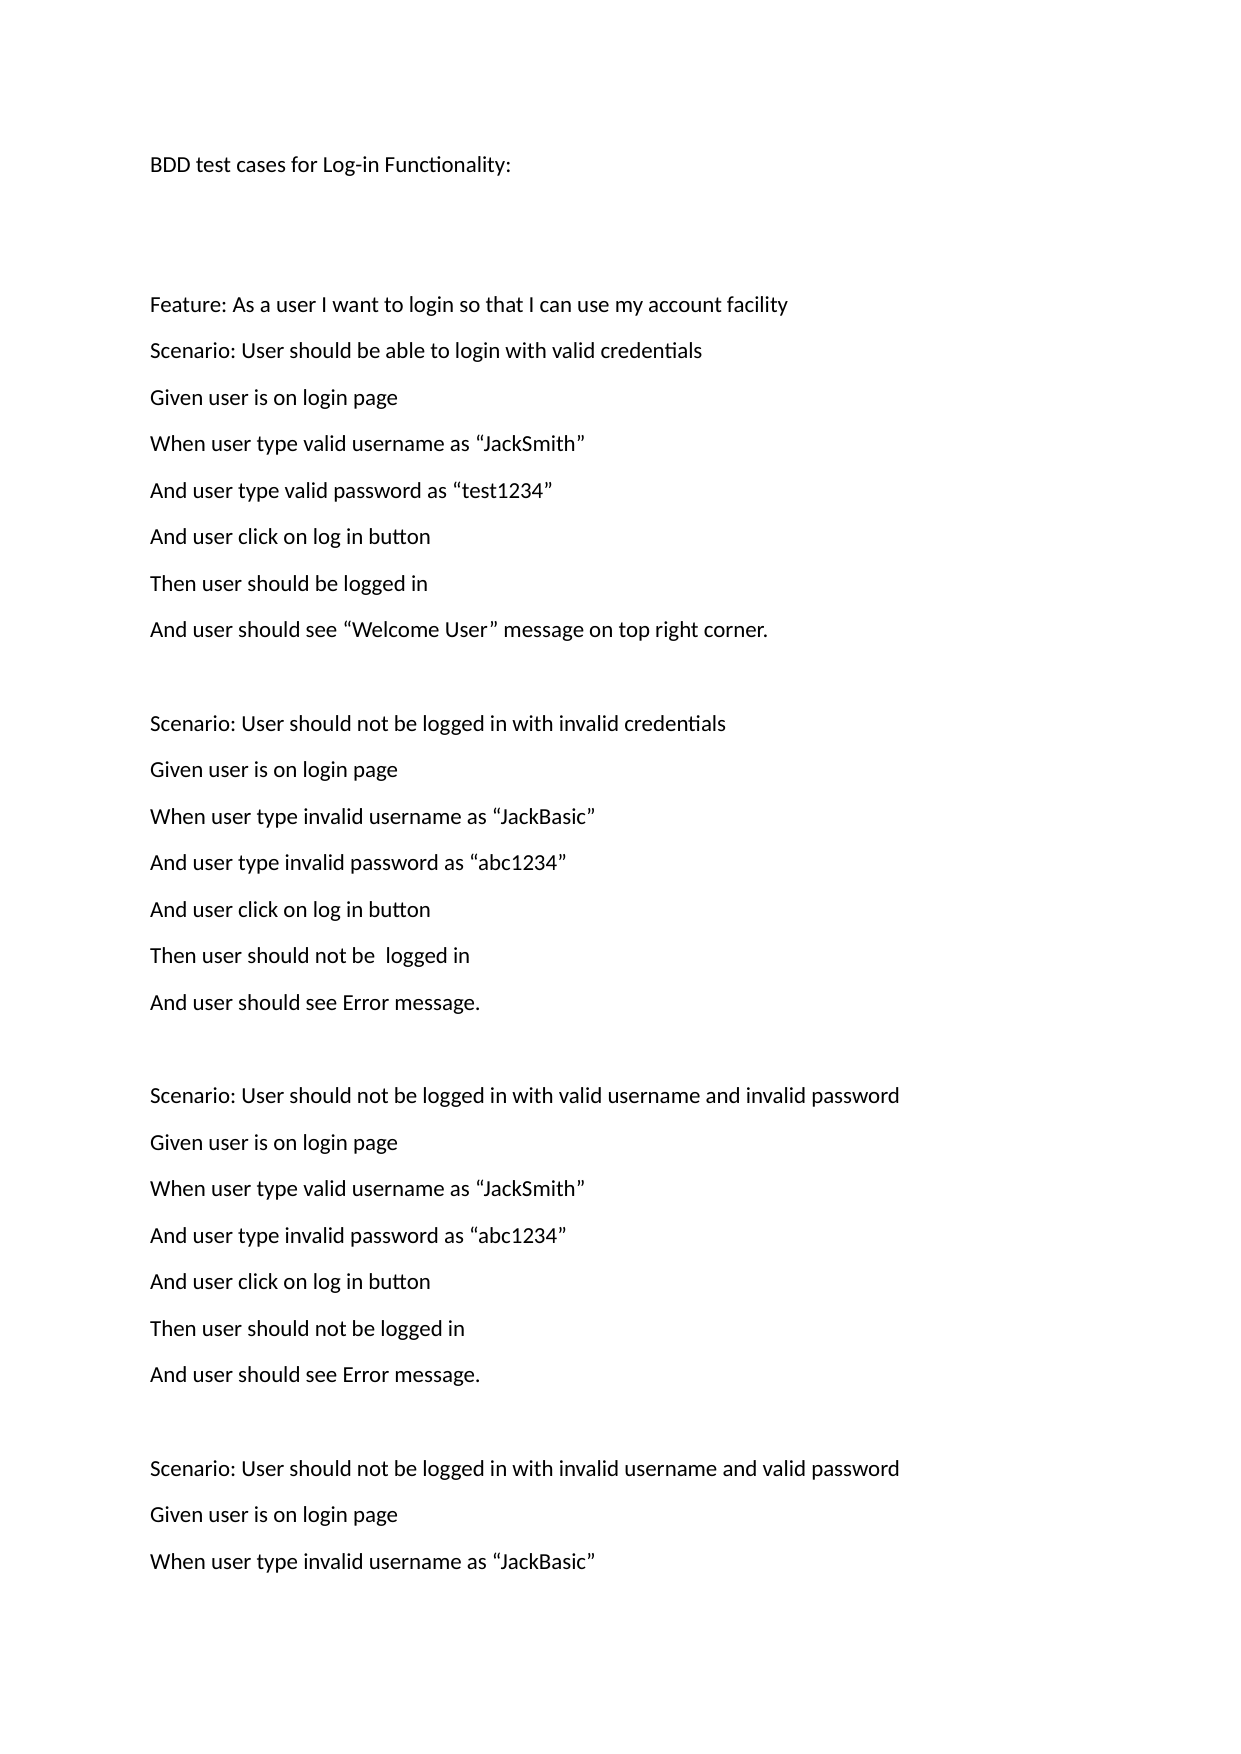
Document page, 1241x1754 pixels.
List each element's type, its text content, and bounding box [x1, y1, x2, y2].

text When user type invalid username as “JackBasic” [150, 1547, 1090, 1575]
text When user type invalid username as “JackBasic” [150, 802, 1090, 830]
text And user click on log in button [150, 1267, 1090, 1296]
text And user type valid password as “test1234” [150, 476, 1090, 504]
text And user type invalid password as “abc1234” [150, 1221, 1090, 1249]
text Scenario: User should not be logged in with valid username and invalid password [150, 1081, 1090, 1109]
text And user click on log in button [150, 522, 1090, 551]
text Given user is on login page [150, 1500, 1090, 1528]
text BDD test cases for Log-in Functionality: [150, 150, 1090, 178]
text And user click on log in button [150, 895, 1090, 923]
text Scenario: User should not be logged in with invalid credentials [150, 709, 1090, 737]
text Given user is on login page [150, 1128, 1090, 1156]
text Scenario: User should not be logged in with invalid username and valid password [150, 1454, 1090, 1482]
text Then user should be logged in [150, 569, 1090, 597]
text When user type valid username as “JackSmith” [150, 429, 1090, 457]
text Then user should not be logged in [150, 1314, 1090, 1342]
text And user should see “Welcome User” message on top right corner. [150, 616, 1090, 644]
text Scenario: User should be able to login with valid credentials [150, 336, 1090, 364]
text And user should see Error message. [150, 988, 1090, 1016]
text Feature: As a user I want to login so that I can use my account facility [150, 290, 1090, 318]
text And user should see Error message. [150, 1361, 1090, 1389]
text Given user is on login page [150, 755, 1090, 783]
text Then user should not be logged in [150, 942, 1090, 969]
text Given user is on login page [150, 383, 1090, 411]
text And user type invalid password as “abc1234” [150, 848, 1090, 876]
text When user type valid username as “JackSmith” [150, 1174, 1090, 1202]
